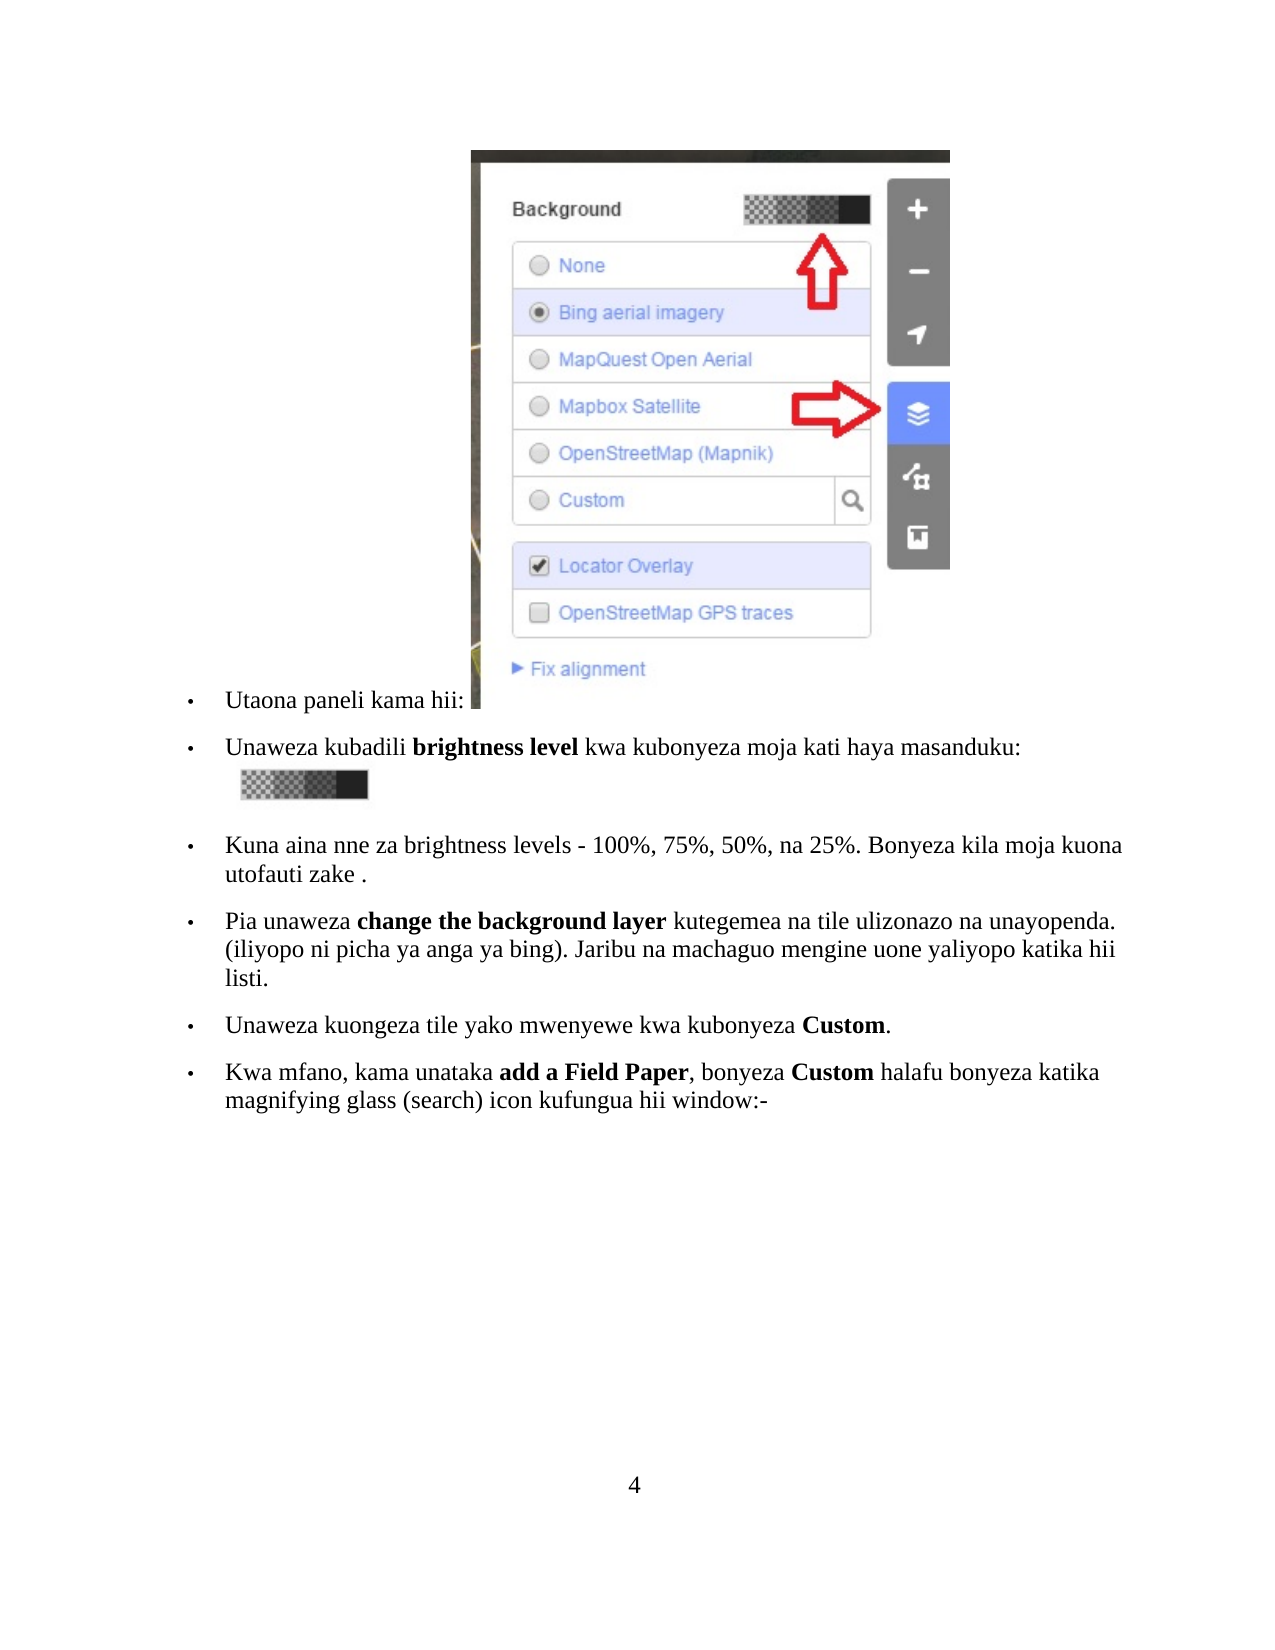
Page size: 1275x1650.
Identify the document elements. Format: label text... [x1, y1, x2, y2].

picture [470, 150, 950, 709]
list Kuna aina nne za brightness levels - 100%, 75%, 50%, na 25%. Bonyeza kila moja kuona utofauti zake . [187, 830, 1125, 888]
picture [225, 760, 382, 813]
list Pia unaweza change the background layer kutegemea na tile ulizonazo na unayopenda. (iliyopo ni picha ya anga ya bing). Jaribu na machaguo mengine uone yaliyopo katika hii listi. [187, 906, 1125, 992]
list Kwa mfano, kama unataka add a Field Paper, bonyeza Custom halafu bonyeza katika magnifying glass (search) icon kufungua hii window:- [187, 1057, 1125, 1114]
list Unaweza kubadili brightness level kwa kubonyeza moja kati haya masanduku: [187, 732, 1125, 812]
list Unaweza kuongeza tile yako mwenyewe kwa kubonyeza Custom. [187, 1010, 1125, 1039]
list Utaona paneli kama hii: [187, 150, 1125, 714]
